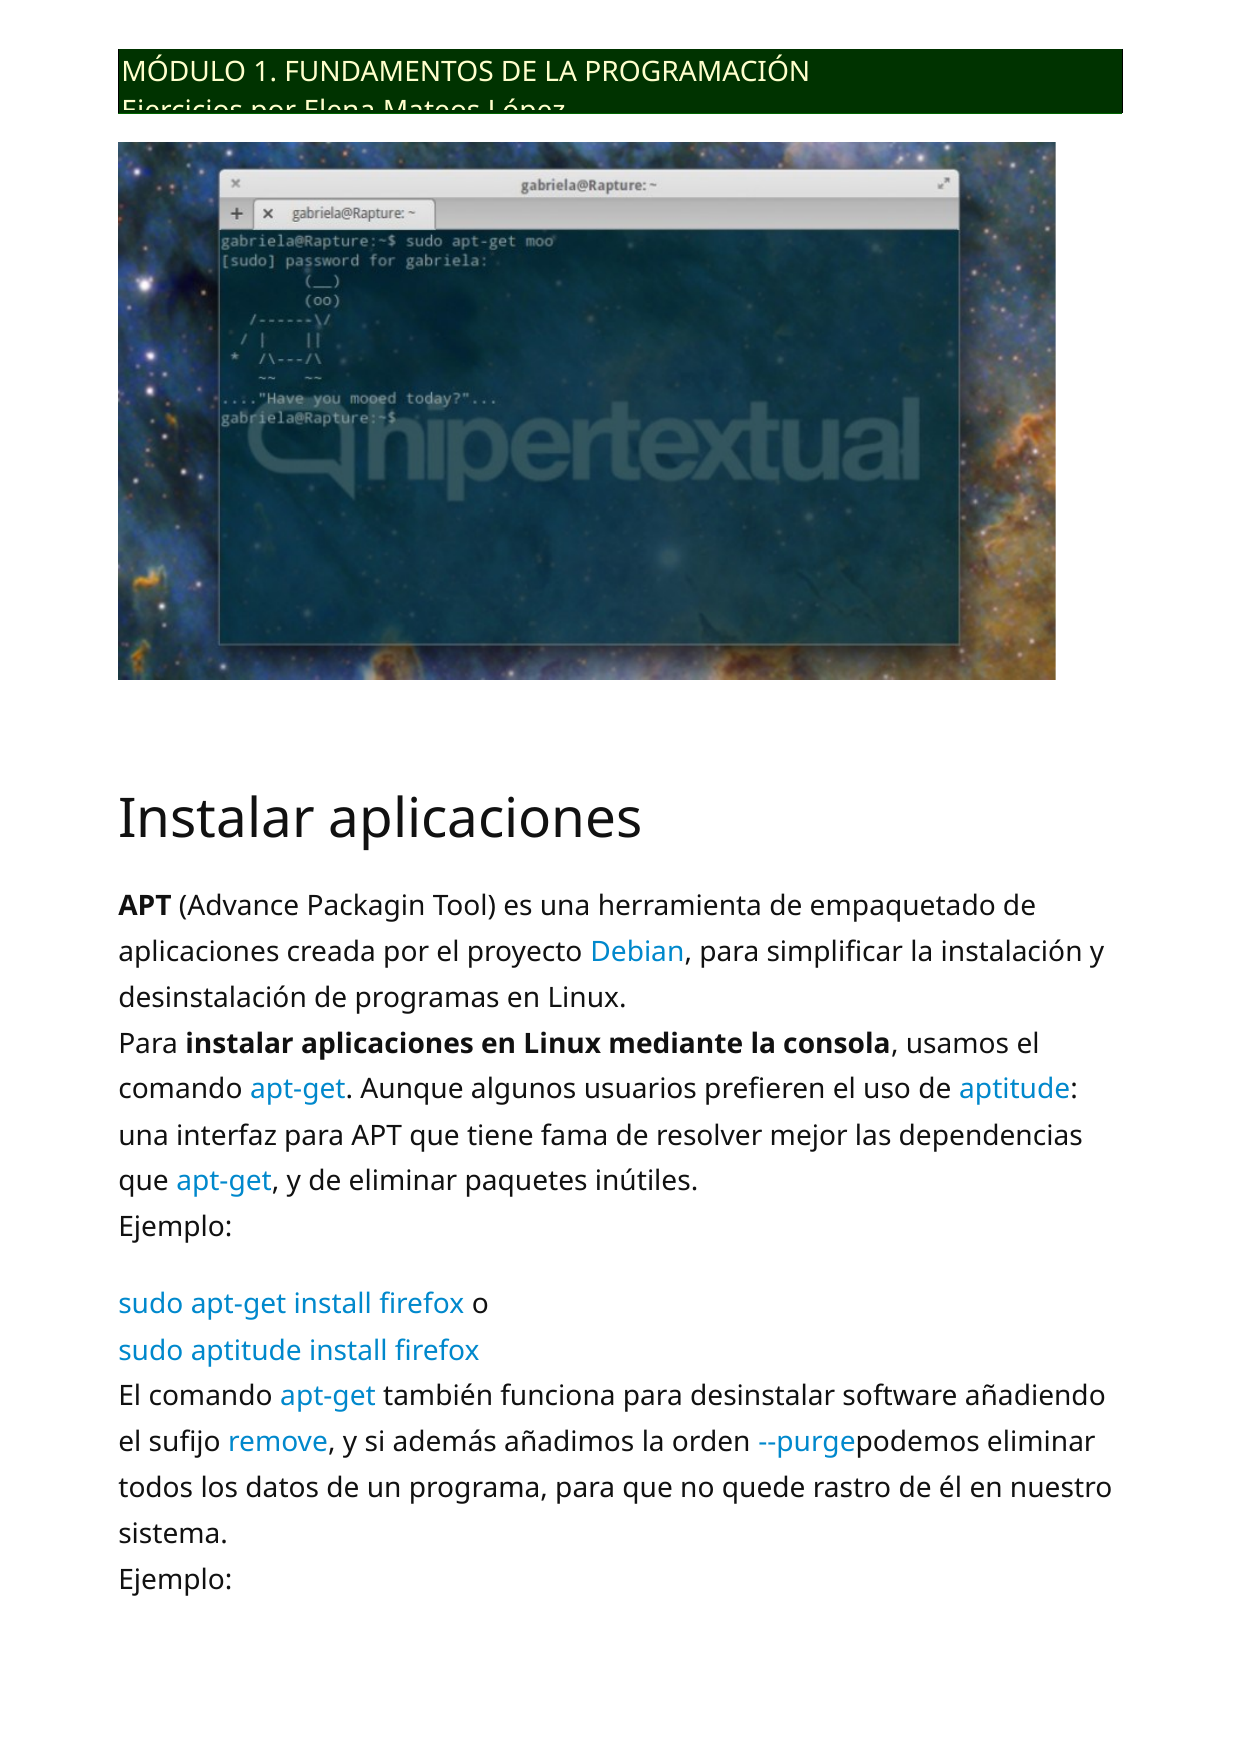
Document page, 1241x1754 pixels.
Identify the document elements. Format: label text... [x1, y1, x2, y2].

text El comando apt-get también funciona para desinstalar software añadiendo el sufijo remove, y si además añadimos la orden --purgepodemos eliminar todos los datos de un programa, para que no quede rastro de él en nuestro sistema. [118, 1376, 1122, 1552]
subtitle Instalar aplicaciones [118, 779, 1122, 854]
text APT (Advance Packagin Tool) es una herramienta de empaquetado de aplicaciones creada por el proyecto Debian, para simplificar la instalación y desinstalación de programas en Linux. [118, 885, 1122, 1015]
picture [118, 142, 1056, 680]
text Para instalar aplicaciones en Linux mediante la consola, usamos el comando apt-get. Aunque algunos usuarios prefieren el uso de aptitude: una interfaz para APT que tiene fama de resolver mejor las dependencias que apt-get, y de eliminar paquetes inútiles. [118, 1023, 1122, 1199]
text sudo apt-get install firefox o [118, 1284, 1122, 1322]
text Ejemplo: [118, 1559, 1122, 1598]
text Ejemplo: [118, 1207, 1122, 1245]
text sudo aptitude install firefox [118, 1330, 1122, 1368]
